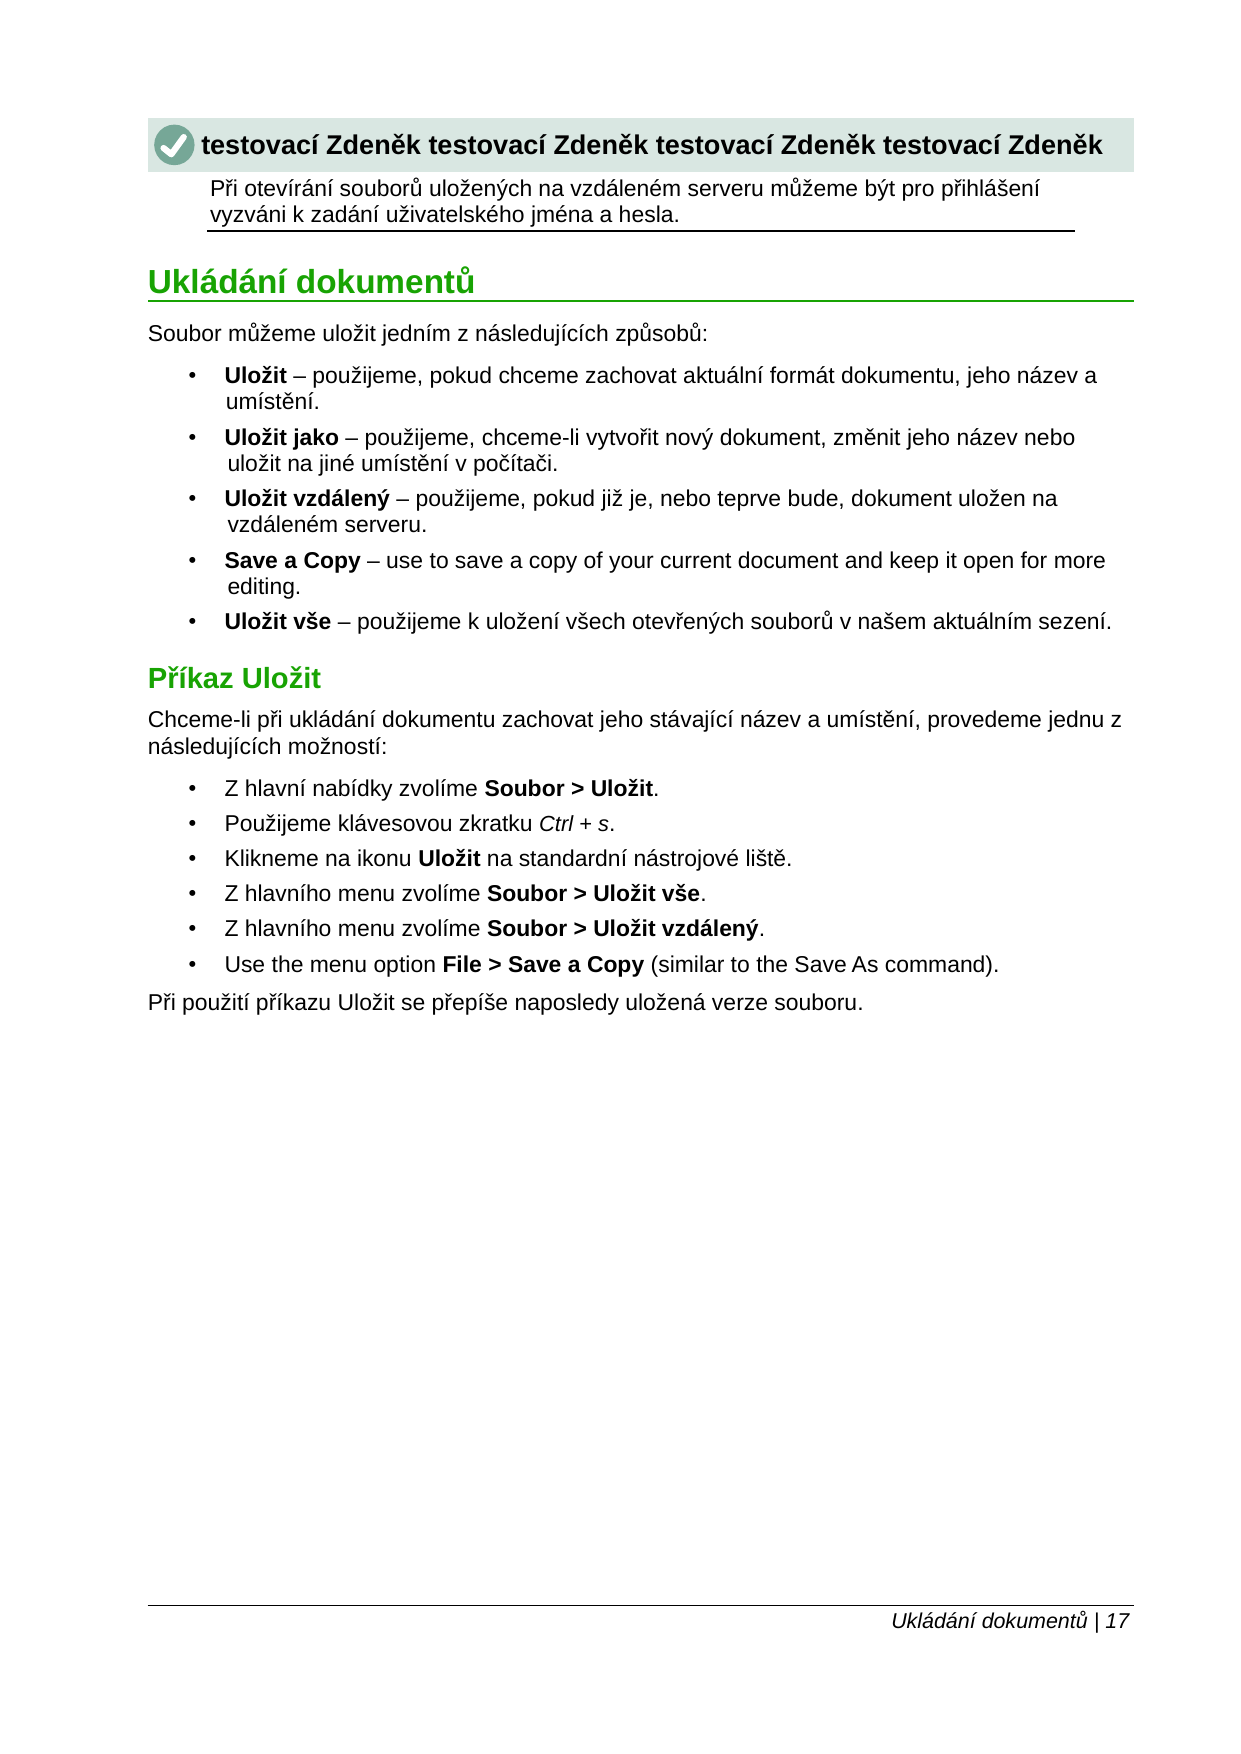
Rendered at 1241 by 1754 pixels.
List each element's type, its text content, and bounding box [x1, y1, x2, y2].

list Použijeme klávesovou zkratku Ctrl + s. [185, 807, 1134, 836]
subtitle Ukládání dokumentů [148, 262, 1134, 300]
list Chceme-li při ukládání dokumentu zachovat jeho stávající název a umístění, provedeme jednu z následujících možností: [148, 706, 1134, 759]
list Z hlavní nabídky zvolíme Soubor > Uložit. [185, 772, 1134, 801]
list Uložit vše – použijeme k uložení všech otevřených souborů v našem aktuálním sezení. [185, 605, 1134, 637]
subtitle Příkaz Uložit [148, 661, 1134, 694]
list Save a Copy – use to save a copy of your current document and keep it open for more editing. [185, 544, 1134, 599]
list Z hlavního menu zvolíme Soubor > Uložit vše. [185, 877, 1134, 906]
list Klikneme na ikonu Uložit na standardní nástrojové liště. [185, 842, 1134, 871]
text Soubor můžeme uložit jedním z následujících způsobů: [148, 320, 1134, 346]
list Uložit – použijeme, pokud chceme zachovat aktuální formát dokumentu, jeho název a umístění. [185, 359, 1134, 414]
text Při otevírání souborů uložených na vzdáleném serveru můžeme být pro přihlášení vyzváni k zadání uživatelského jména a hesla. [207, 172, 1075, 230]
list Uložit vzdálený – použijeme, pokud již je, nebo teprve bude, dokument uložen na vzdáleném serveru. [185, 482, 1134, 538]
list Use the menu option File > Save a Copy (similar to the Save As command). [185, 948, 1134, 980]
list Uložit jako – použijeme, chceme-li vytvořit nový dokument, změnit jeho název nebo uložit na jiné umístění v počítači. [185, 421, 1134, 476]
subtitle testovací Zdeněk testovací Zdeněk testovací Zdeněk testovací Zdeněk [148, 118, 1134, 172]
text Při použití příkazu Uložit se přepíše naposledy uložená verze souboru. [148, 989, 1134, 1015]
list Z hlavního menu zvolíme Soubor > Uložit vzdálený. [185, 912, 1134, 942]
